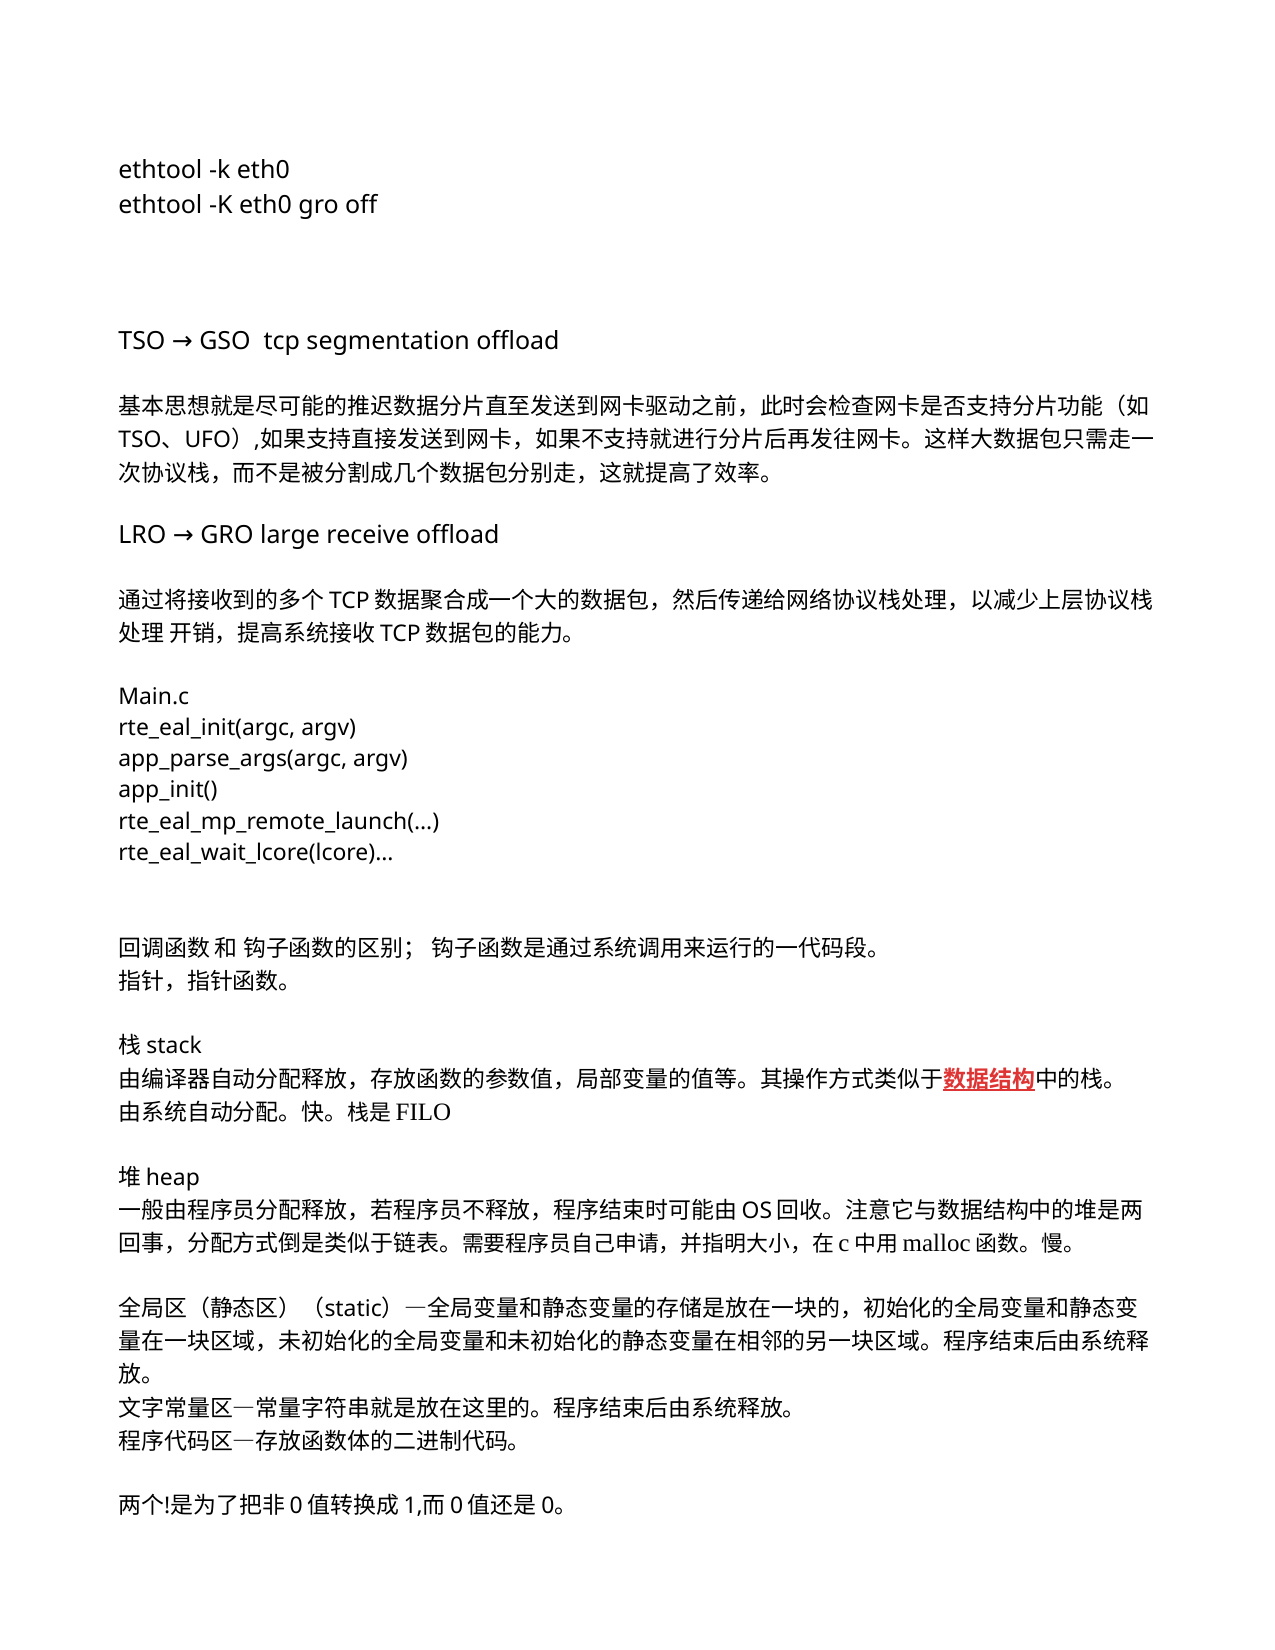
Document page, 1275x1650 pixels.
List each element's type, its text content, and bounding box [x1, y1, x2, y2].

text rte_eal_mp_remote_launch(…) [118, 804, 1157, 836]
text 通过将接收到的多个TCP数据聚合成一个大的数据包，然后传递给网络协议栈处理，以减少上层协议栈处理 开销，提高系统接收TCP数据包的能力。 [118, 582, 1157, 648]
text Main.c [118, 679, 1157, 711]
text 两个!是为了把非0值转换成1,而0值还是0。 [118, 1487, 1157, 1520]
text rte_eal_init(argc, argv) [118, 711, 1157, 742]
text 栈 stack [118, 1027, 1157, 1061]
text 一般由程序员分配释放，若程序员不释放，程序结束时可能由OS回收。注意它与数据结构中的堆是两回事，分配方式倒是类似于链表。需要程序员自己申请，并指明大小，在c中用malloc函数。慢。 [118, 1192, 1157, 1258]
text TSO → GSO tcp segmentation offload [118, 322, 1157, 357]
text ethtool -k eth0 [118, 152, 1157, 186]
text 回调函数 和 钩子函数的区别； 钩子函数是通过系统调用来运行的一代码段。 [118, 929, 1157, 963]
text 由系统自动分配。快。栈是FILO [118, 1094, 1157, 1127]
text 指针，指针函数。 [118, 963, 1157, 996]
text 堆heap [118, 1158, 1157, 1192]
text 基本思想就是尽可能的推迟数据分片直至发送到网卡驱动之前，此时会检查网卡是否支持分片功能（如TSO、UFO）,如果支持直接发送到网卡，如果不支持就进行分片后再发往网卡。这样大数据包只需走一次协议栈，而不是被分割成几个数据包分别走，这就提高了效率。 [118, 388, 1157, 488]
text app_init() [118, 773, 1157, 804]
text app_parse_args(argc, argv) [118, 742, 1157, 773]
text ethtool -K eth0 gro off [118, 186, 1157, 220]
text rte_eal_wait_lcore(lcore)… [118, 836, 1157, 867]
text 由编译器自动分配释放，存放函数的参数值，局部变量的值等。其操作方式类似于数据结构中的栈。 [118, 1061, 1157, 1094]
text 全局区（静态区）（static）—全局变量和静态变量的存储是放在一块的，初始化的全局变量和静态变量在一块区域，未初始化的全局变量和未初始化的静态变量在相邻的另一块区域。程序结束后由系统释放。 文字常量区—常量字符串就是放在这里的。程序结束后由系统释放。 程序代码区—存放函数体的二进制代码。 [118, 1289, 1157, 1456]
text LRO → GRO large receive offload [118, 516, 1157, 550]
